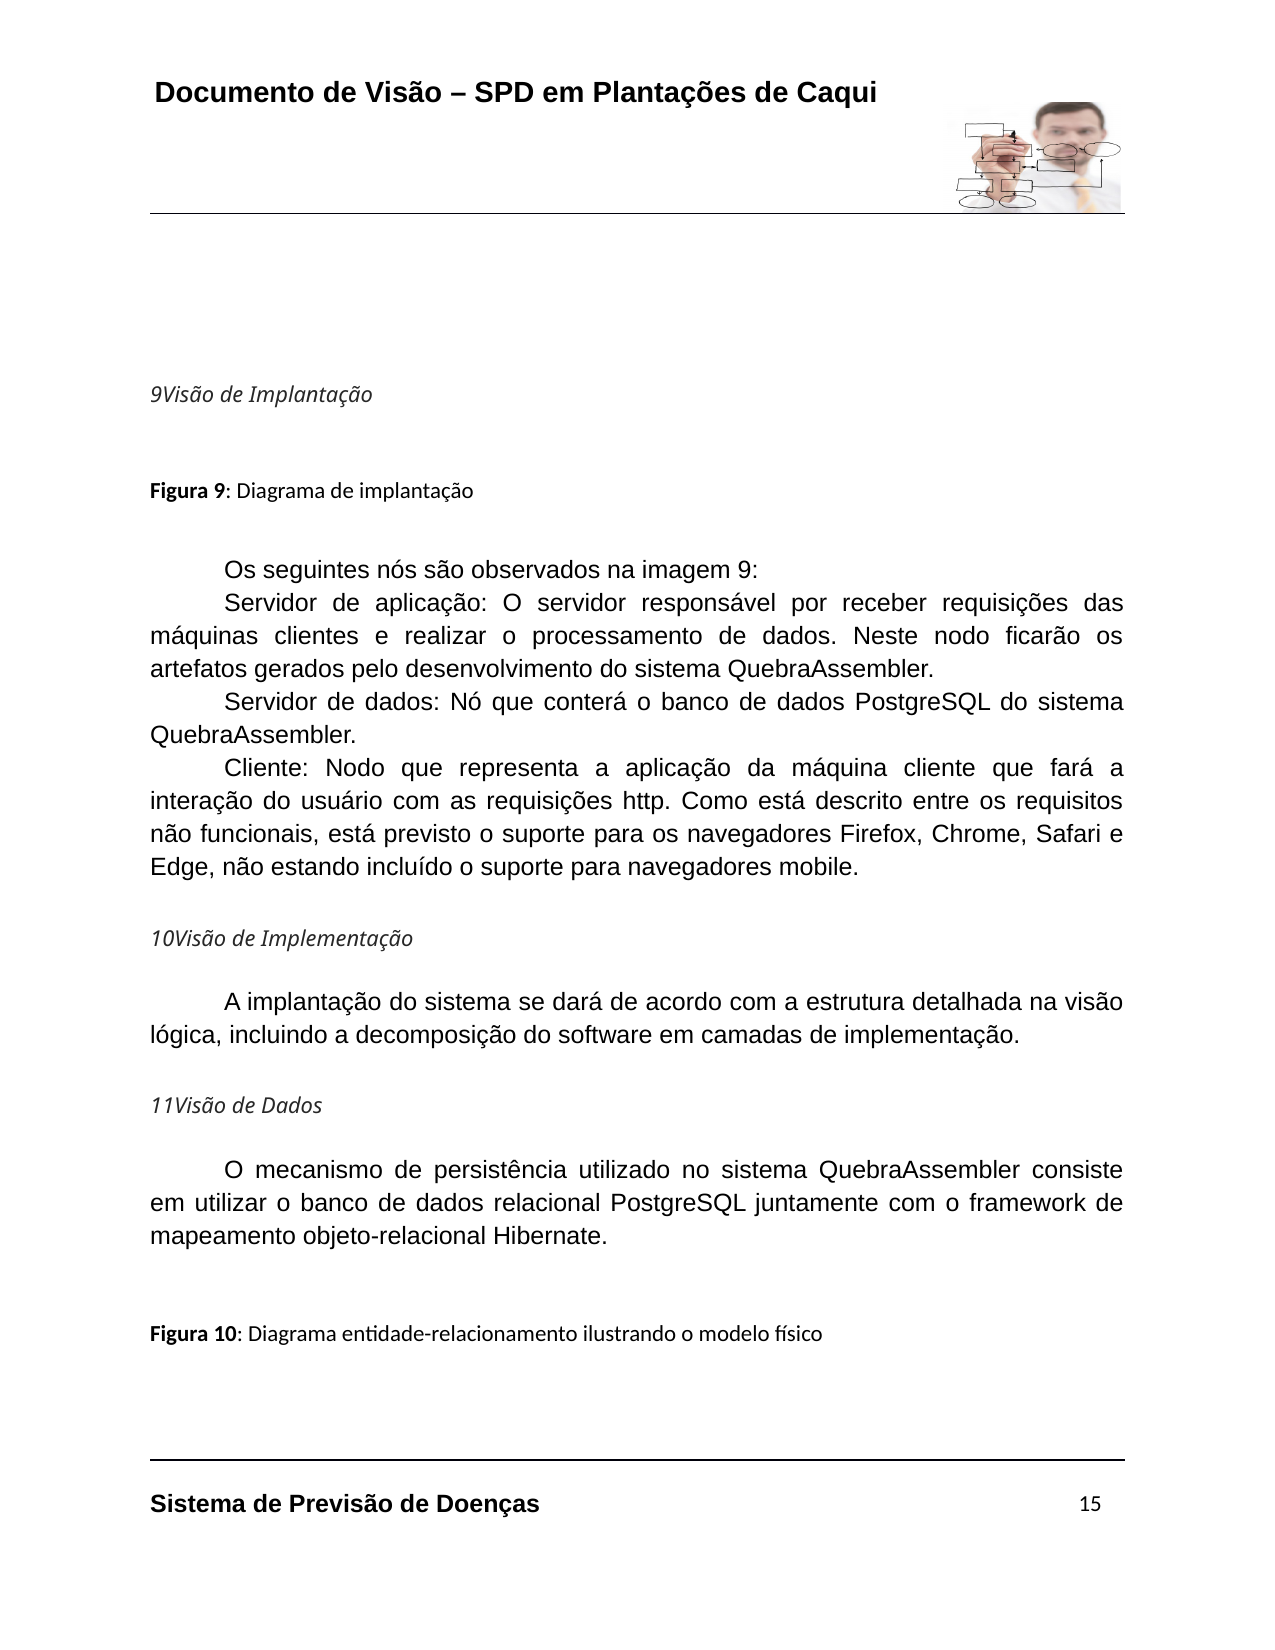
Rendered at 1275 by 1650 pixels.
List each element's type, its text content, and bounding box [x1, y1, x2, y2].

text O mecanismo de persistência utilizado no sistema QuebraAssembler consiste em utilizar o banco de dados relacional PostgreSQL juntamente com o framework de mapeamento objeto-relacional Hibernate. [150, 1155, 1125, 1250]
text Os seguintes nós são observados na imagem 9: [150, 555, 1125, 584]
subtitle Visão de Dados [150, 1090, 1125, 1120]
picture [943, 102, 1121, 213]
text Figura 9: Diagrama de implantação [150, 476, 1125, 504]
text Cliente: Nodo que representa a aplicação da máquina cliente que fará a interação do usuário com as requisições http. Como está descrito entre os requisitos não funcionais, está previsto o suporte para os navegadores Firefox, Chrome, Safari e Edge, não estando incluído o suporte para navegadores mobile. [150, 753, 1125, 881]
text Servidor de dados: Nó que conterá o banco de dados PostgreSQL do sistema QuebraAssembler. [150, 687, 1125, 749]
subtitle Visão de Implementação [150, 923, 1125, 952]
text Servidor de aplicação: O servidor responsável por receber requisições das máquinas clientes e realizar o processamento de dados. Neste nodo ficarão os artefatos gerados pelo desenvolvimento do sistema QuebraAssembler. [150, 588, 1125, 683]
subtitle Visão de Implantação [150, 379, 1125, 409]
text A implantação do sistema se dará de acordo com a estrutura detalhada na visão lógica, incluindo a decomposição do software em camadas de implementação. [150, 987, 1125, 1049]
text Figura 10: Diagrama entidade-relacionamento ilustrando o modelo físico [150, 1319, 1125, 1347]
